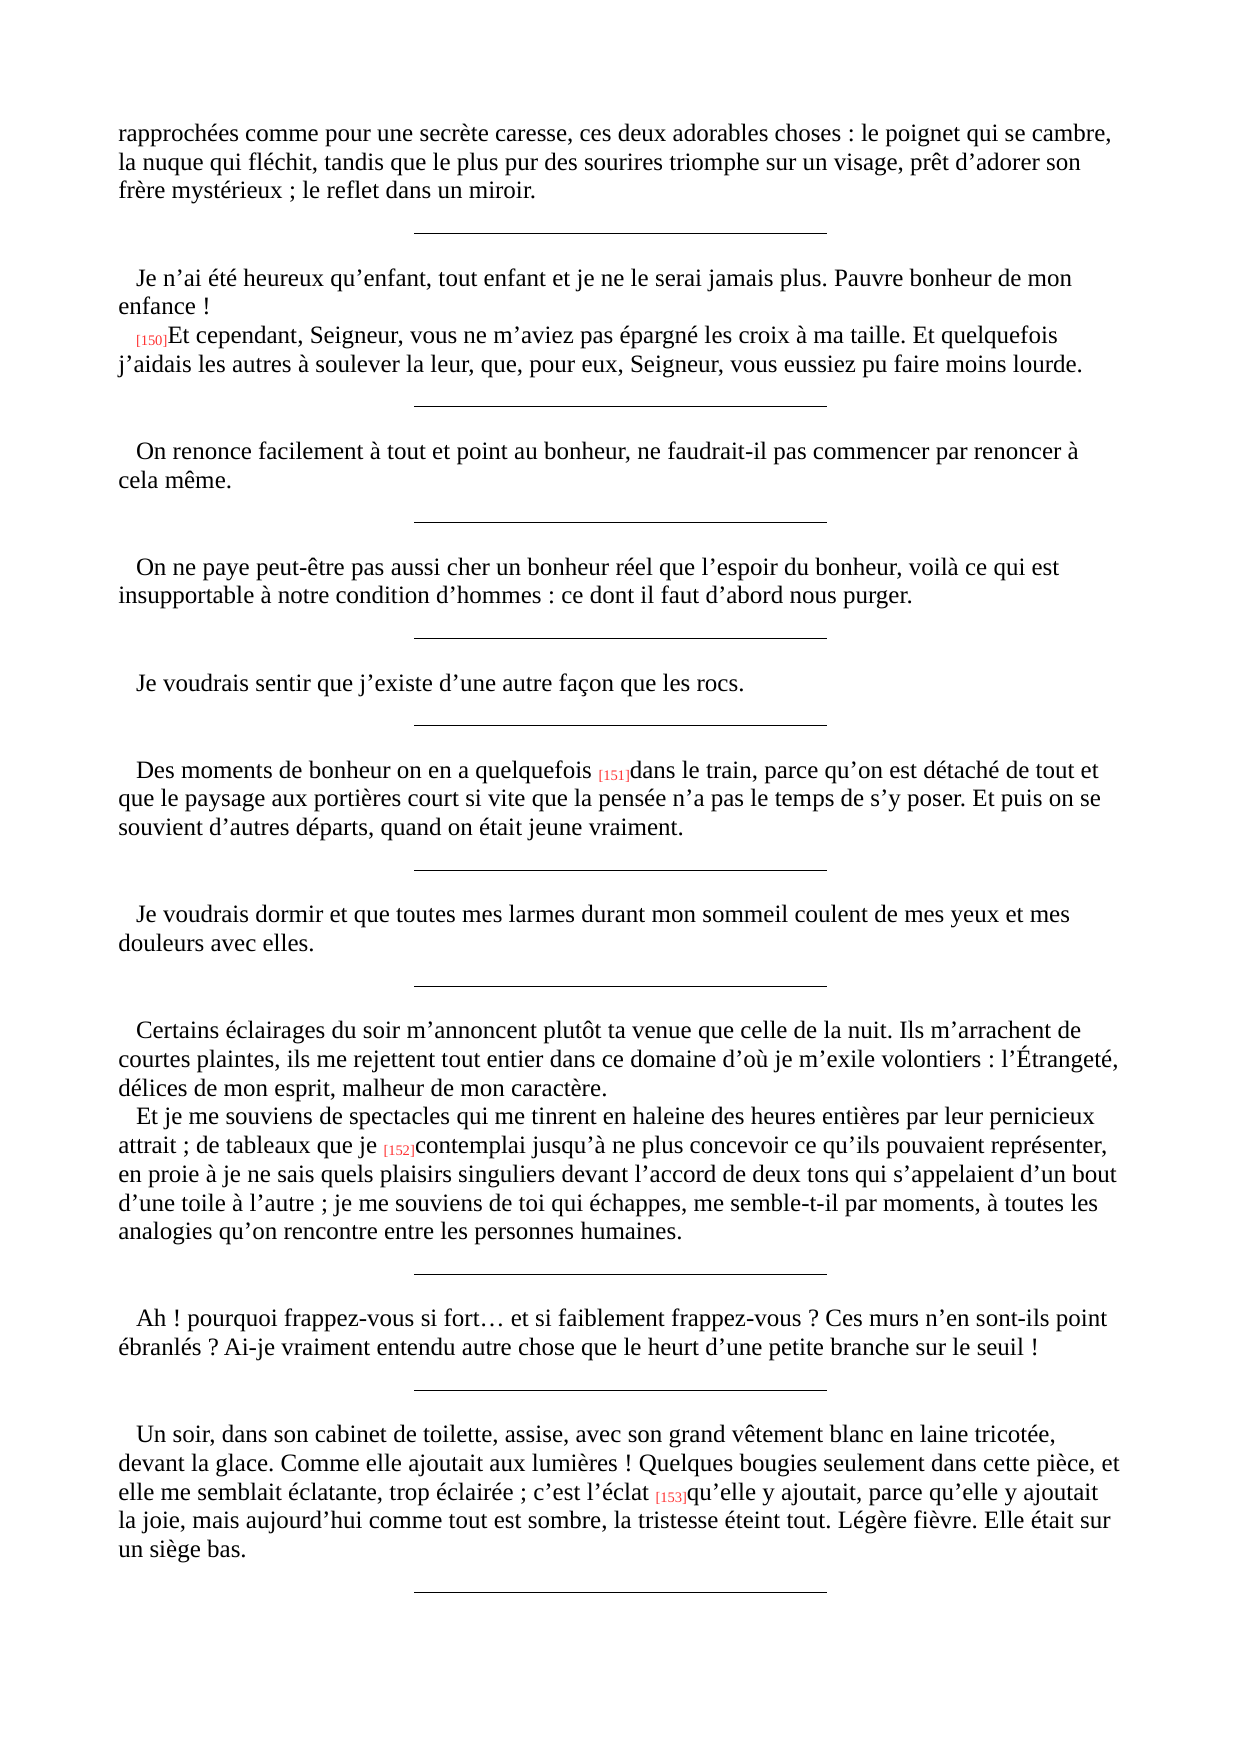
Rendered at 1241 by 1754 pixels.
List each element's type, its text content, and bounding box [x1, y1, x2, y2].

text Un soir, dans son cabinet de toilette, assise, avec son grand vêtement blanc en laine tricotée, devant la glace. Comme elle ajoutait aux lumières ! Quelques bougies seulement dans cette pièce, et elle me semblait éclatante, trop éclairée ; c’est l’éclat [153]qu’elle y ajoutait, parce qu’elle y ajoutait la joie, mais aujourd’hui comme tout est sombre, la tristesse éteint tout. Légère fièvre. Elle était sur un siège bas. [118, 1419, 1122, 1563]
text Ah ! pourquoi frappez-vous si fort… et si faiblement frappez-vous ? Ces murs n’en sont-ils point ébranlés ? Ai-je vraiment entendu autre chose que le heurt d’une petite branche sur le seuil ! [118, 1303, 1122, 1361]
text On ne paye peut-être pas aussi cher un bonheur réel que l’espoir du bonheur, voilà ce qui est insupportable à notre condition d’hommes : ce dont il faut d’abord nous purger. [118, 552, 1122, 609]
text [150]Et cependant, Seigneur, vous ne m’aviez pas épargné les croix à ma taille. Et quelquefois j’aidais les autres à soulever la leur, que, pour eux, Seigneur, vous eussiez pu faire moins lourde. [118, 320, 1122, 378]
text On renonce facilement à tout et point au bonheur, ne faudrait-il pas commencer par renoncer à cela même. [118, 436, 1122, 493]
text Des moments de bonheur on en a quelquefois [151]dans le train, parce qu’on est détaché de tout et que le paysage aux portières court si vite que la pensée n’a pas le temps de s’y poser. Et puis on se souvient d’autres départs, quand on était jeune vraiment. [118, 755, 1122, 841]
text Je n’ai été heureux qu’enfant, tout enfant et je ne le serai jamais plus. Pauvre bonheur de mon enfance ! [118, 263, 1122, 320]
text rapprochées comme pour une secrète caresse, ces deux adorables choses : le poignet qui se cambre, la nuque qui fléchit, tandis que le plus pur des sourires triomphe sur un visage, prêt d’adorer son frère mystérieux ; le reflet dans un miroir. [118, 118, 1122, 204]
text Et je me souviens de spectacles qui me tinrent en haleine des heures entières par leur pernicieux attrait ; de tableaux que je [152]contemplai jusqu’à ne plus concevoir ce qu’ils pouvaient représenter, en proie à je ne sais quels plaisirs singuliers devant l’accord de deux tons qui s’appelaient d’un bout d’une toile à l’autre ; je me souviens de toi qui échappes, me semble-t-il par moments, à toutes les analogies qu’on rencontre entre les personnes humaines. [118, 1101, 1122, 1245]
text Je voudrais sentir que j’existe d’une autre façon que les rocs. [118, 668, 1122, 696]
text Certains éclairages du soir m’annoncent plutôt ta venue que celle de la nuit. Ils m’arrachent de courtes plaintes, ils me rejettent tout entier dans ce domaine d’où je m’exile volontiers : l’Étrangeté, délices de mon esprit, malheur de mon caractère. [118, 1015, 1122, 1101]
text Je voudrais dormir et que toutes mes larmes durant mon sommeil coulent de mes yeux et mes douleurs avec elles. [118, 899, 1122, 957]
